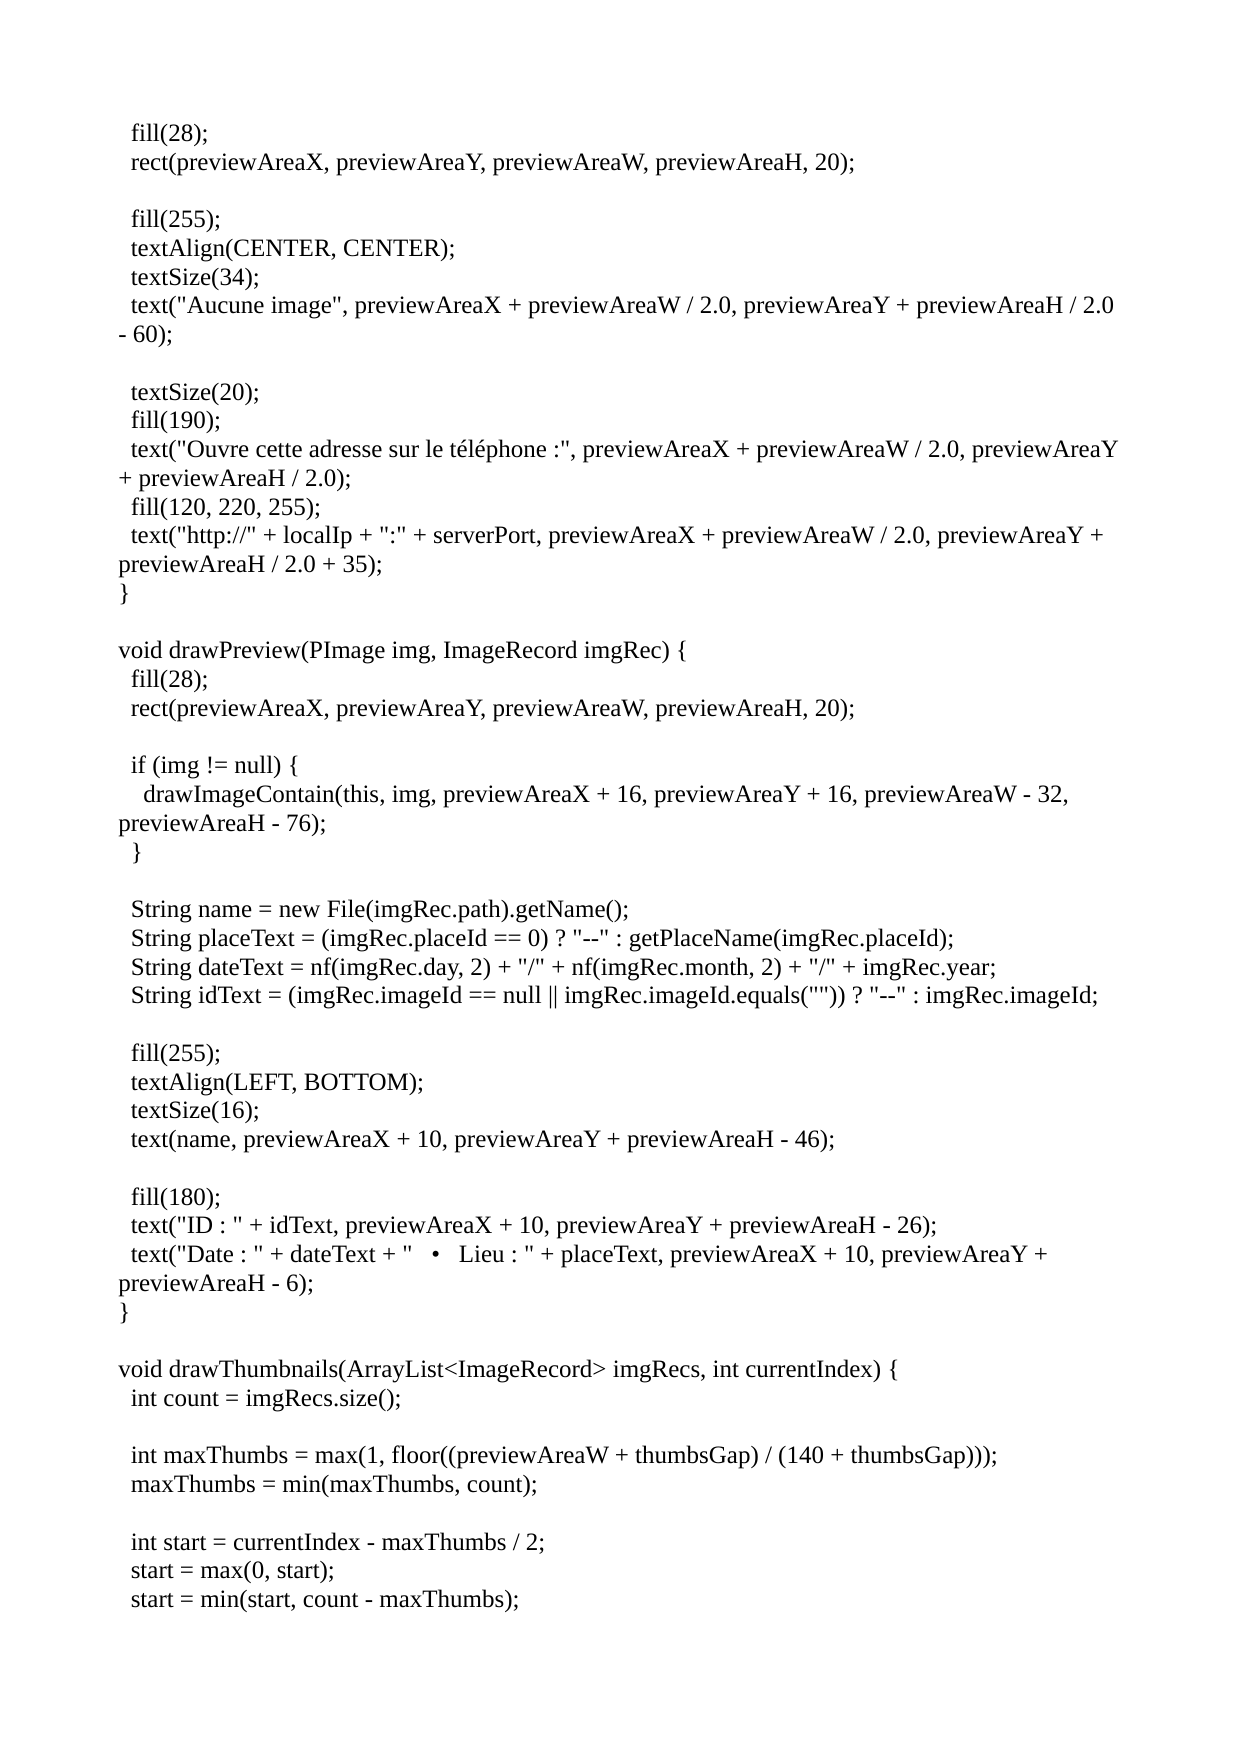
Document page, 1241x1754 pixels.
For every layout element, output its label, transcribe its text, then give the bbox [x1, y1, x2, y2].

text text(name, previewAreaX + 10, previewAreaY + previewAreaH - 46); [118, 1124, 1122, 1153]
text fill(120, 220, 255); [118, 492, 1122, 521]
text text("Ouvre cette adresse sur le téléphone :", previewAreaX + previewAreaW / 2.0, previewAreaY + previewAreaH / 2.0); [118, 434, 1122, 492]
text start = min(start, count - maxThumbs); [118, 1584, 1122, 1613]
text drawImageContain(this, img, previewAreaX + 16, previewAreaY + 16, previewAreaW - 32, previewAreaH - 76); [118, 779, 1122, 837]
text textSize(20); [118, 377, 1122, 406]
text void drawThumbnails(ArrayList<ImageRecord> imgRecs, int currentIndex) { [118, 1354, 1122, 1383]
text } [118, 837, 1122, 866]
text text("Date : " + dateText + " • Lieu : " + placeText, previewAreaX + 10, previewAreaY + previewAreaH - 6); [118, 1239, 1122, 1297]
text textSize(34); [118, 262, 1122, 291]
text fill(190); [118, 406, 1122, 434]
text start = max(0, start); [118, 1556, 1122, 1584]
text } [118, 1297, 1122, 1326]
text rect(previewAreaX, previewAreaY, previewAreaW, previewAreaH, 20); [118, 147, 1122, 176]
text text("Aucune image", previewAreaX + previewAreaW / 2.0, previewAreaY + previewAreaH / 2.0 - 60); [118, 291, 1122, 348]
text String idText = (imgRec.imageId == null || imgRec.imageId.equals("")) ? "--" : imgRec.imageId; [118, 981, 1122, 1009]
text String name = new File(imgRec.path).getName(); [118, 894, 1122, 923]
text int start = currentIndex - maxThumbs / 2; [118, 1527, 1122, 1556]
text fill(255); [118, 204, 1122, 233]
text text("http://" + localIp + ":" + serverPort, previewAreaX + previewAreaW / 2.0, previewAreaY + previewAreaH / 2.0 + 35); [118, 521, 1122, 578]
text textAlign(CENTER, CENTER); [118, 233, 1122, 262]
text int maxThumbs = max(1, floor((previewAreaW + thumbsGap) / (140 + thumbsGap))); [118, 1441, 1122, 1469]
text text("ID : " + idText, previewAreaX + 10, previewAreaY + previewAreaH - 26); [118, 1211, 1122, 1239]
text fill(180); [118, 1182, 1122, 1211]
text } [118, 578, 1122, 607]
text maxThumbs = min(maxThumbs, count); [118, 1469, 1122, 1498]
text void drawPreview(PImage img, ImageRecord imgRec) { [118, 636, 1122, 664]
text String placeText = (imgRec.placeId == 0) ? "--" : getPlaceName(imgRec.placeId); [118, 923, 1122, 952]
text rect(previewAreaX, previewAreaY, previewAreaW, previewAreaH, 20); [118, 693, 1122, 722]
text fill(28); [118, 118, 1122, 147]
text int count = imgRecs.size(); [118, 1383, 1122, 1412]
text textAlign(LEFT, BOTTOM); [118, 1067, 1122, 1096]
text String dateText = nf(imgRec.day, 2) + "/" + nf(imgRec.month, 2) + "/" + imgRec.year; [118, 952, 1122, 981]
text if (img != null) { [118, 751, 1122, 779]
text textSize(16); [118, 1096, 1122, 1124]
text fill(255); [118, 1038, 1122, 1067]
text fill(28); [118, 664, 1122, 693]
